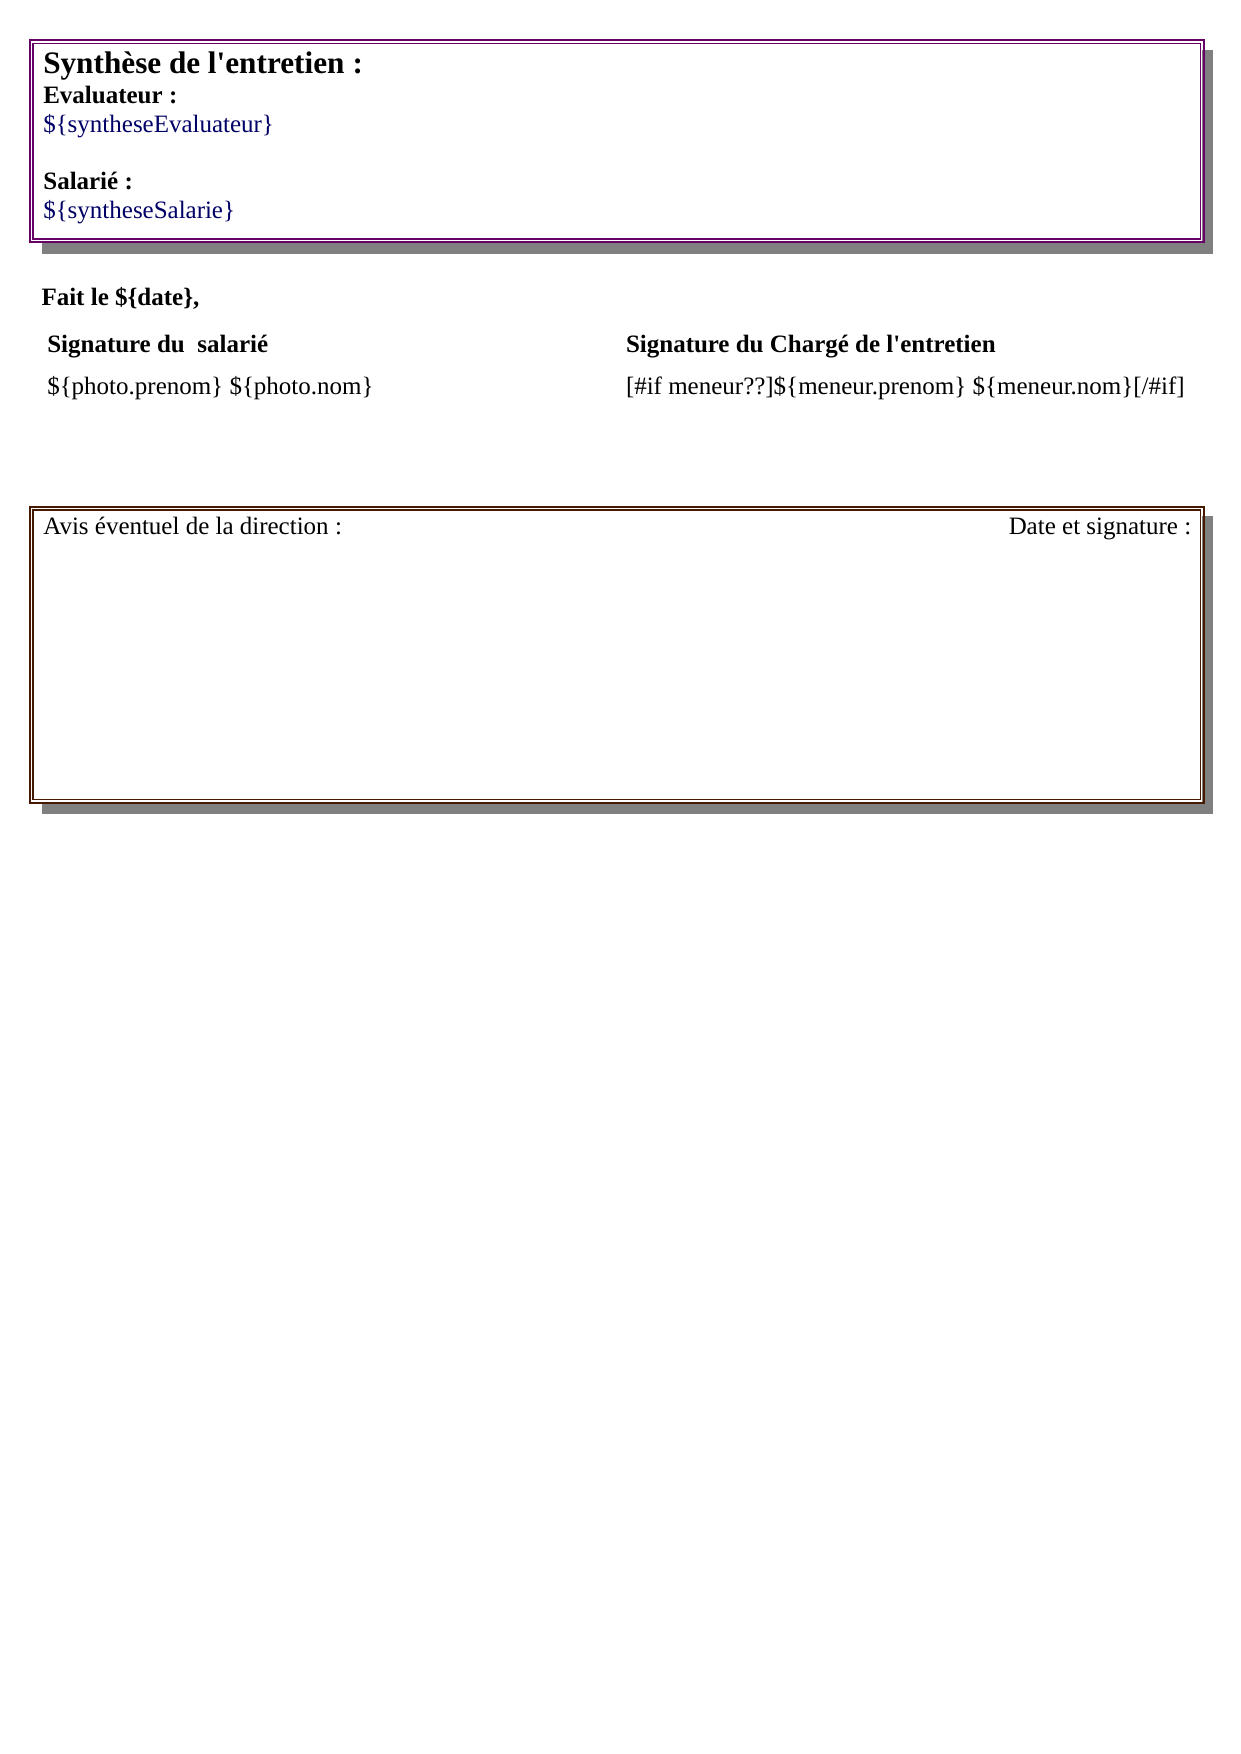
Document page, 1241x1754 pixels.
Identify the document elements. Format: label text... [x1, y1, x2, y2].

table_header Synthèse de l'entretien : Evaluateur : ${syntheseEvaluateur} Salarié : ${syntheseSalarie} [34, 44, 1200, 238]
table_header Signature du Chargé de l'entretien [#if meneur??]${meneur.prenom} ${meneur.nom}[/#if] [620, 324, 1199, 420]
table_header Signature du salarié ${photo.prenom} ${photo.nom} [41, 324, 620, 420]
table_header Avis éventuel de la direction : [34, 511, 617, 798]
table_header Date et signature : [617, 511, 1200, 798]
text Fait le ${date}, [41, 282, 1199, 311]
